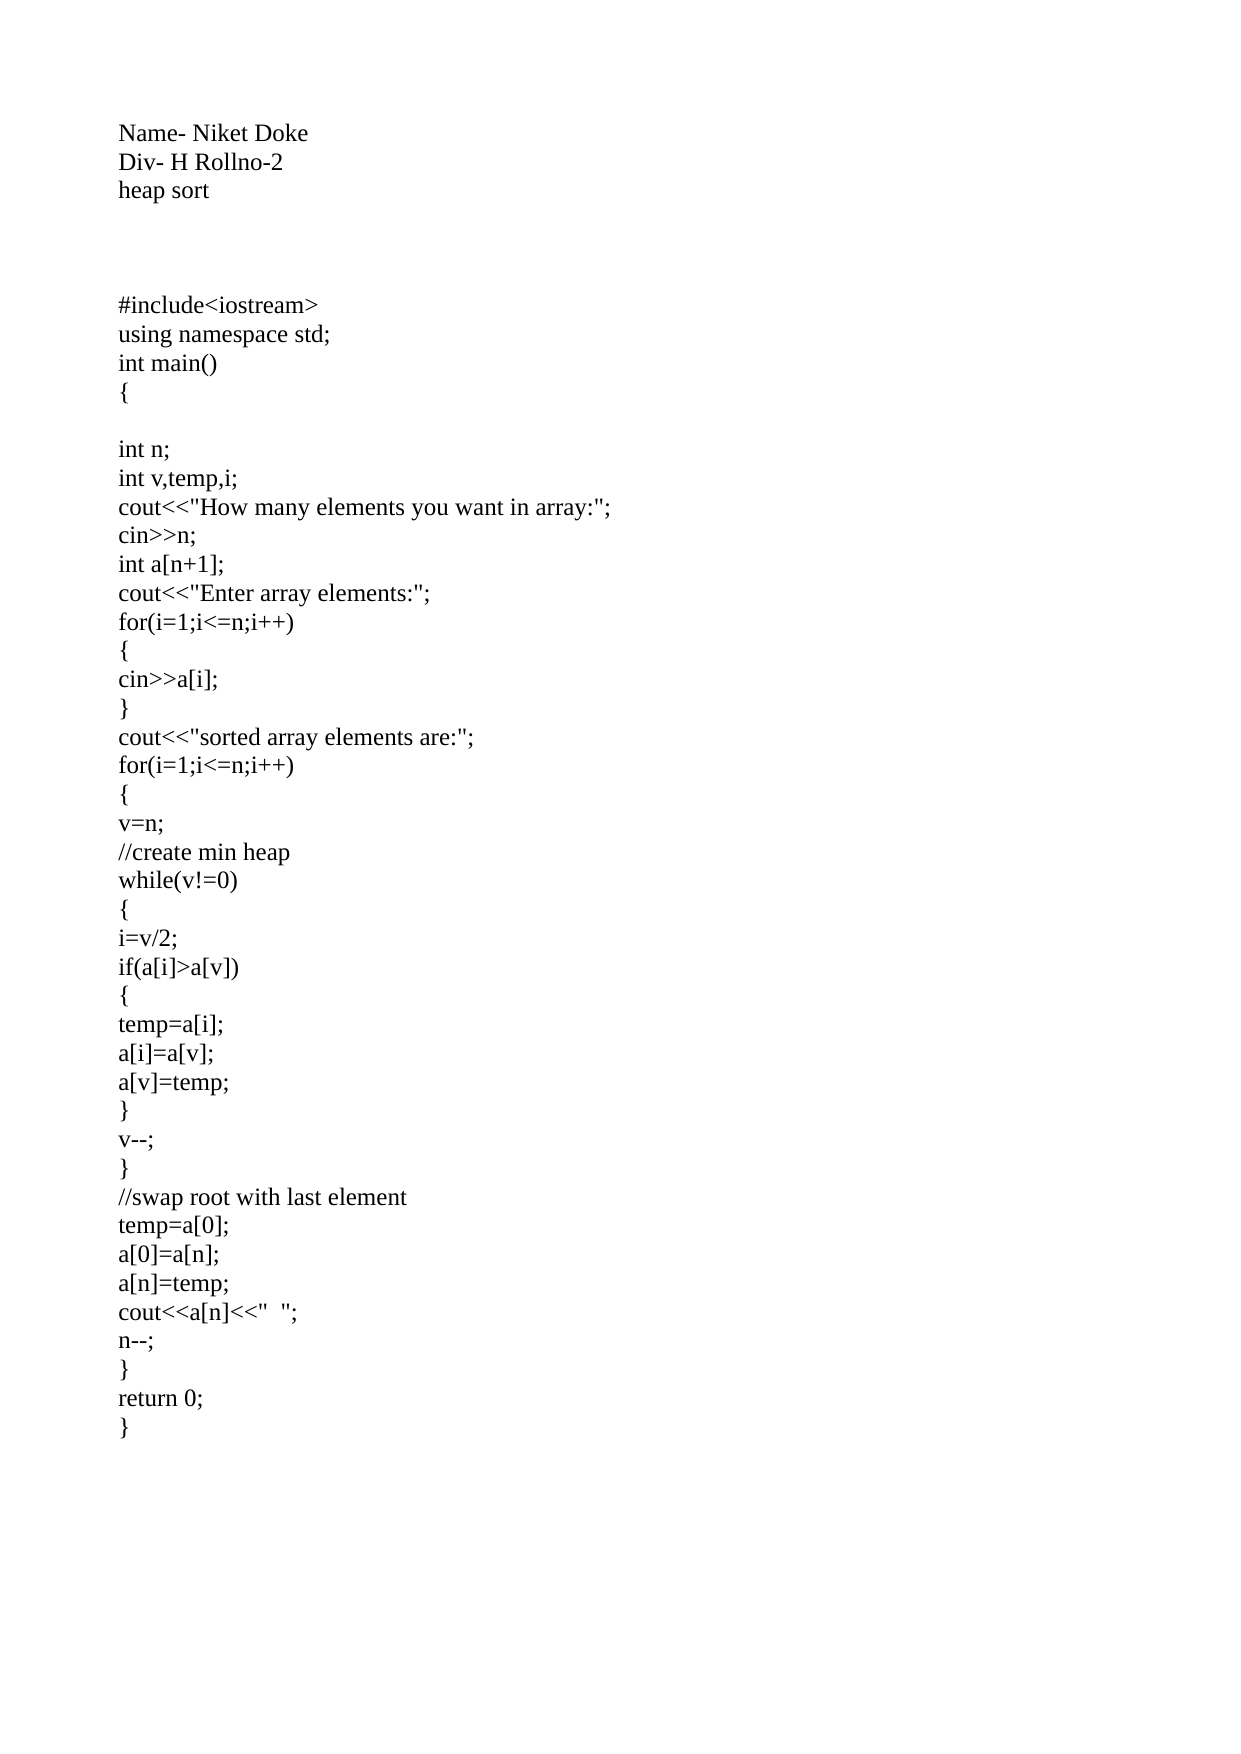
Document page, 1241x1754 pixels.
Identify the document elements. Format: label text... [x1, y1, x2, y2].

text Div- H Rollno-2 [118, 147, 1122, 176]
text temp=a[0]; [118, 1211, 1122, 1239]
text i=v/2; [118, 923, 1122, 952]
text { [118, 377, 1122, 406]
text int main() [118, 348, 1122, 377]
text cin>>a[i]; [118, 664, 1122, 693]
text { [118, 779, 1122, 808]
text cout<<"sorted array elements are:"; [118, 722, 1122, 751]
text { [118, 894, 1122, 923]
text using namespace std; [118, 319, 1122, 348]
text int n; [118, 434, 1122, 463]
text Name- Niket Doke [118, 118, 1122, 147]
text n--; [118, 1326, 1122, 1354]
text v--; [118, 1124, 1122, 1153]
text cout<<"How many elements you want in array:"; [118, 492, 1122, 521]
text { [118, 636, 1122, 664]
text //create min heap [118, 837, 1122, 866]
text cin>>n; [118, 521, 1122, 549]
text } [118, 693, 1122, 722]
text a[i]=a[v]; [118, 1038, 1122, 1067]
text a[0]=a[n]; [118, 1239, 1122, 1268]
text } [118, 1354, 1122, 1383]
text cout<<"Enter array elements:"; [118, 578, 1122, 607]
text temp=a[i]; [118, 1009, 1122, 1038]
text return 0; [118, 1383, 1122, 1412]
text } [118, 1412, 1122, 1441]
text { [118, 981, 1122, 1009]
text for(i=1;i<=n;i++) [118, 751, 1122, 779]
text int v,temp,i; [118, 463, 1122, 492]
text a[n]=temp; [118, 1268, 1122, 1297]
text a[v]=temp; [118, 1067, 1122, 1096]
text heap sort [118, 176, 1122, 204]
text } [118, 1096, 1122, 1124]
text v=n; [118, 808, 1122, 837]
text int a[n+1]; [118, 549, 1122, 578]
text #include<iostream> [118, 291, 1122, 319]
text while(v!=0) [118, 866, 1122, 894]
text } [118, 1153, 1122, 1182]
text //swap root with last element [118, 1182, 1122, 1211]
text cout<<a[n]<<" "; [118, 1297, 1122, 1326]
text for(i=1;i<=n;i++) [118, 607, 1122, 636]
text if(a[i]>a[v]) [118, 952, 1122, 981]
